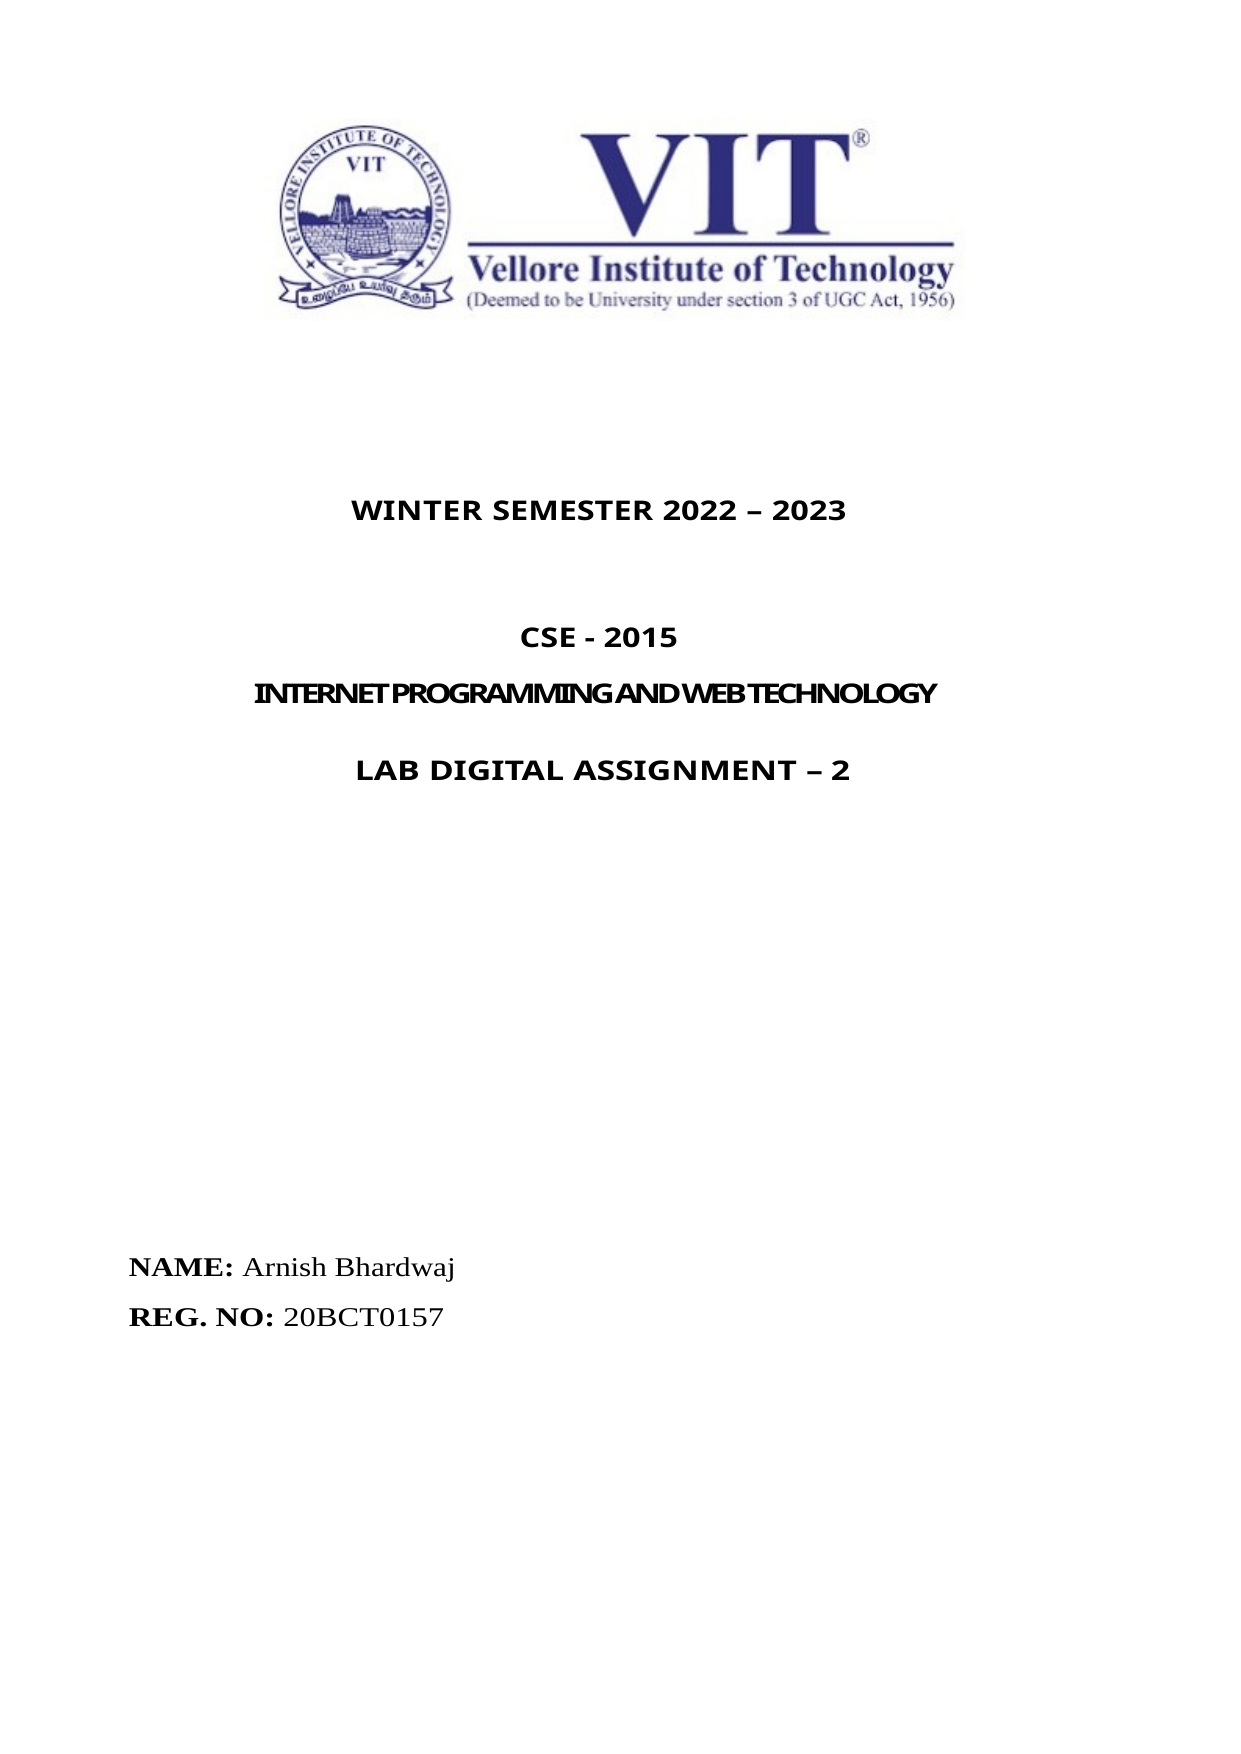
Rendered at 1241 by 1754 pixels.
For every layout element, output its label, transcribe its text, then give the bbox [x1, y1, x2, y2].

subtitle INTERNET PROGRAMMING AND WEB TECHNOLOGY [242, 674, 955, 711]
picture [263, 118, 967, 322]
subtitle LAB DIGITAL ASSIGNMENT – 2 [242, 751, 955, 788]
text NAME: Arnish Bhardwaj REG. NO: 20BCT0157 [129, 1251, 522, 1332]
text CSE - 2015 [242, 618, 955, 655]
subtitle WINTER SEMESTER 2022 – 2023 [242, 492, 955, 528]
